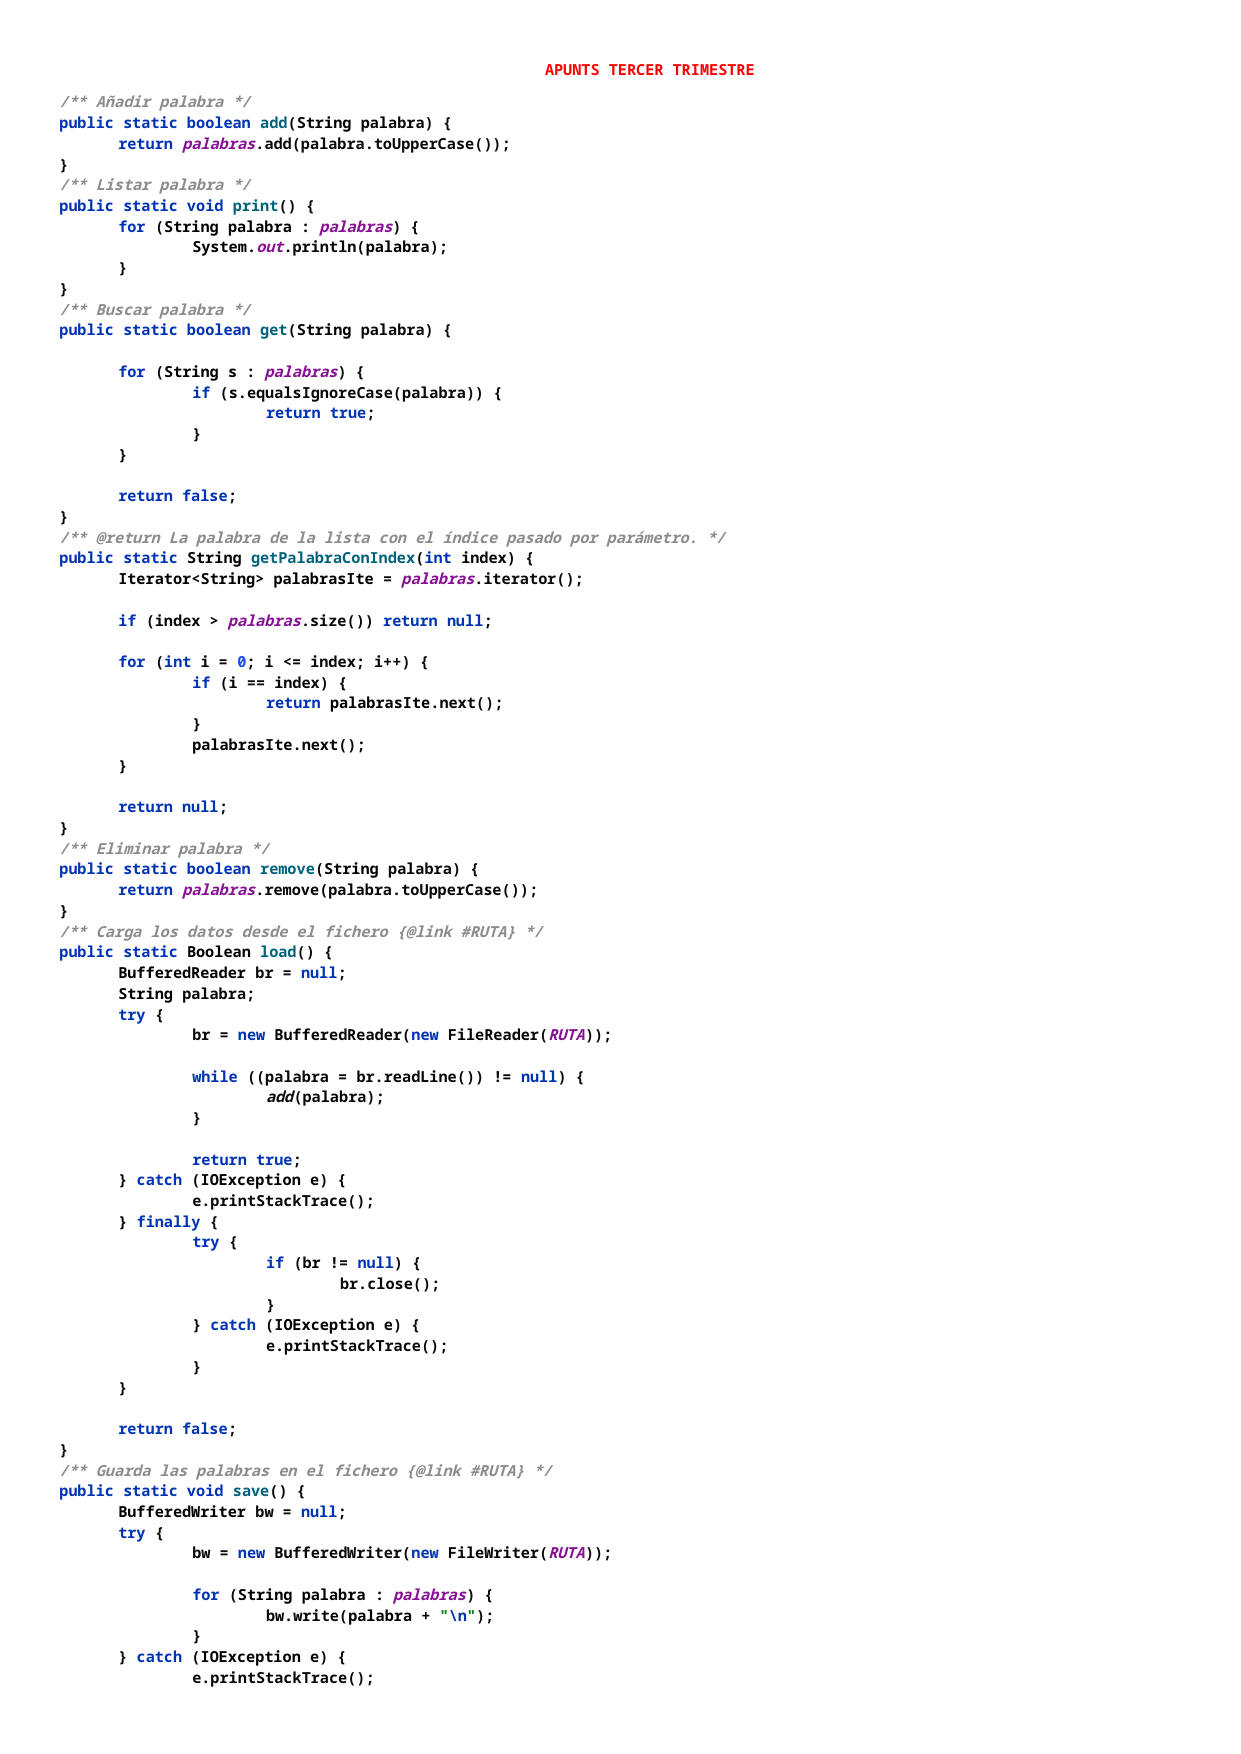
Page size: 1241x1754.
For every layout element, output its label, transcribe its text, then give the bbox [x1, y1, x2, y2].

text APUNTS TERCER TRIMESTRE [118, 59, 1181, 80]
text /** Añadir palabra */ public static boolean add(String palabra) { return palabras.add(palabra.toUpperCase()); } /** Listar palabra */ public static void print() { for (String palabra : palabras) { System.out.println(palabra); } } /** Buscar palabra */ public static boolean get(String palabra) { for (String s : palabras) { if (s.equalsIgnoreCase(palabra)) { return true; } } return false; } /** @return La palabra de la lista con el índice pasado por parámetro. */ public static String getPalabraConIndex(int index) { Iterator<String> palabrasIte = palabras.iterator(); if (index > palabras.size()) return null; for (int i = 0; i <= index; i++) { if (i == index) { return palabrasIte.next(); } palabrasIte.next(); } return null; } /** Eliminar palabra */ public static boolean remove(String palabra) { return palabras.remove(palabra.toUpperCase()); } /** Carga los datos desde el fichero {@link #RUTA} */ public static Boolean load() { BufferedReader br = null; String palabra; try { br = new BufferedReader(new FileReader(RUTA)); while ((palabra = br.readLine()) != null) { add(palabra); } return true; } catch (IOException e) { e.printStackTrace(); } finally { try { if (br != null) { br.close(); } } catch (IOException e) { e.printStackTrace(); } } return false; } /** Guarda las palabras en el fichero {@link #RUTA} */ public static void save() { BufferedWriter bw = null; try { bw = new BufferedWriter(new FileWriter(RUTA)); for (String palabra : palabras) { bw.write(palabra + "\n"); } } catch (IOException e) { e.printStackTrace(); [59, 92, 1181, 1688]
